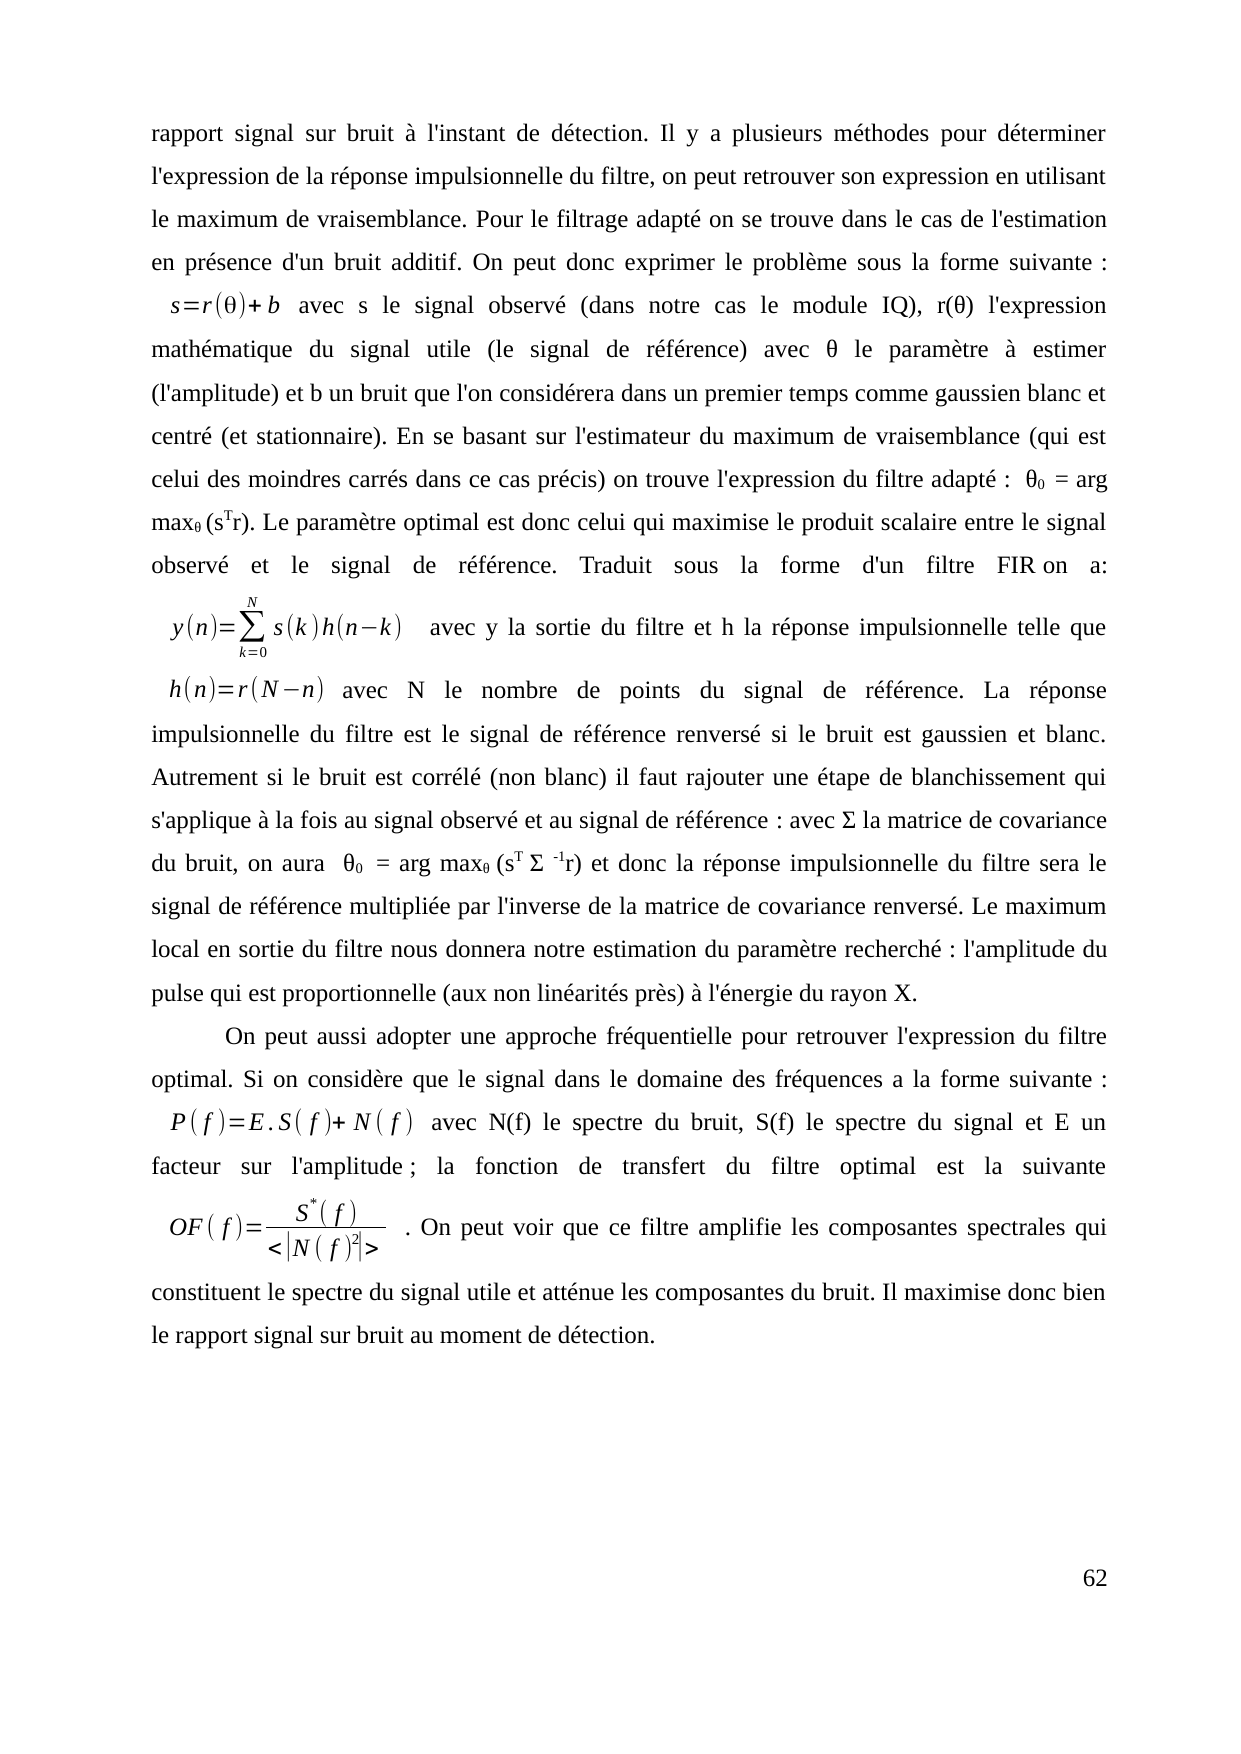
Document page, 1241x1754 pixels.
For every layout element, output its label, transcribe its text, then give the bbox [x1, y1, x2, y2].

text Il existe différents types de filtrages optimaux (adapté, Wiener, Kalman), nous utilisons dans notre cas le filtrage adapté (« matched filter ») c'est-à-dire que l'on connaît la forme du signal (aux non linéarités près) que l'on doit recevoir à l'entrée du filtre. Ce filtre optimise le rapport signal sur bruit à l'instant de détection. Il y a plusieurs méthodes pour déterminer l'expression de la réponse impulsionnelle du filtre, on peut retrouver son expression en utilisant le maximum de vraisemblance. Pour le filtrage adapté on se trouve dans le cas de l'estimation en présence d'un bruit additif. On peut donc exprimer le problème sous la forme suivante :avec s le signal observé (dans notre cas le module IQ), r(θ) l'expression mathématique du signal utile (le signal de référence) avec θ le paramètre à estimer (l'amplitude) et b un bruit que l'on considérera dans un premier temps comme gaussien blanc et centré (et stationnaire). En se basant sur l'estimateur du maximum de vraisemblance (qui est celui des moindres carrés dans ce cas précis) on trouve l'expression du filtre adapté : θ0 = arg maxθ (sTr). Le paramètre optimal est donc celui qui maximise le produit scalaire entre le signal observé et le signal de référence. Traduit sous la forme d'un filtre FIR on a: avec y la sortie du filtre et h la réponse impulsionnelle telle que avec N le nombre de points du signal de référence. La réponse impulsionnelle du filtre est le signal de référence renversé si le bruit est gaussien et blanc. Autrement si le bruit est corrélé (non blanc) il faut rajouter une étape de blanchissement qui s'applique à la fois au signal observé et au signal de référence : avec Σ la matrice de covariance du bruit, on aura θ0 = arg maxθ (sT Σ -1r) et donc la réponse impulsionnelle du filtre sera le signal de référence multipliée par l'inverse de la matrice de covariance renversé. Le maximum local en sortie du filtre nous donnera notre estimation du paramètre recherché : l'amplitude du pulse qui est proportionnelle (aux non linéarités près) à l'énergie du rayon X. [151, 118, 1108, 1006]
text On peut aussi adopter une approche fréquentielle pour retrouver l'expression du filtre optimal. Si on considère que le signal dans le domaine des fréquences a la forme suivante :avec N(f) le spectre du bruit, S(f) le spectre du signal et E un facteur sur l'amplitude ; la fonction de transfert du filtre optimal est la suivante. On peut voir que ce filtre amplifie les composantes spectrales qui constituent le spectre du signal utile et atténue les composantes du bruit. Il maximise donc bien le rapport signal sur bruit au moment de détection. [151, 1021, 1108, 1349]
